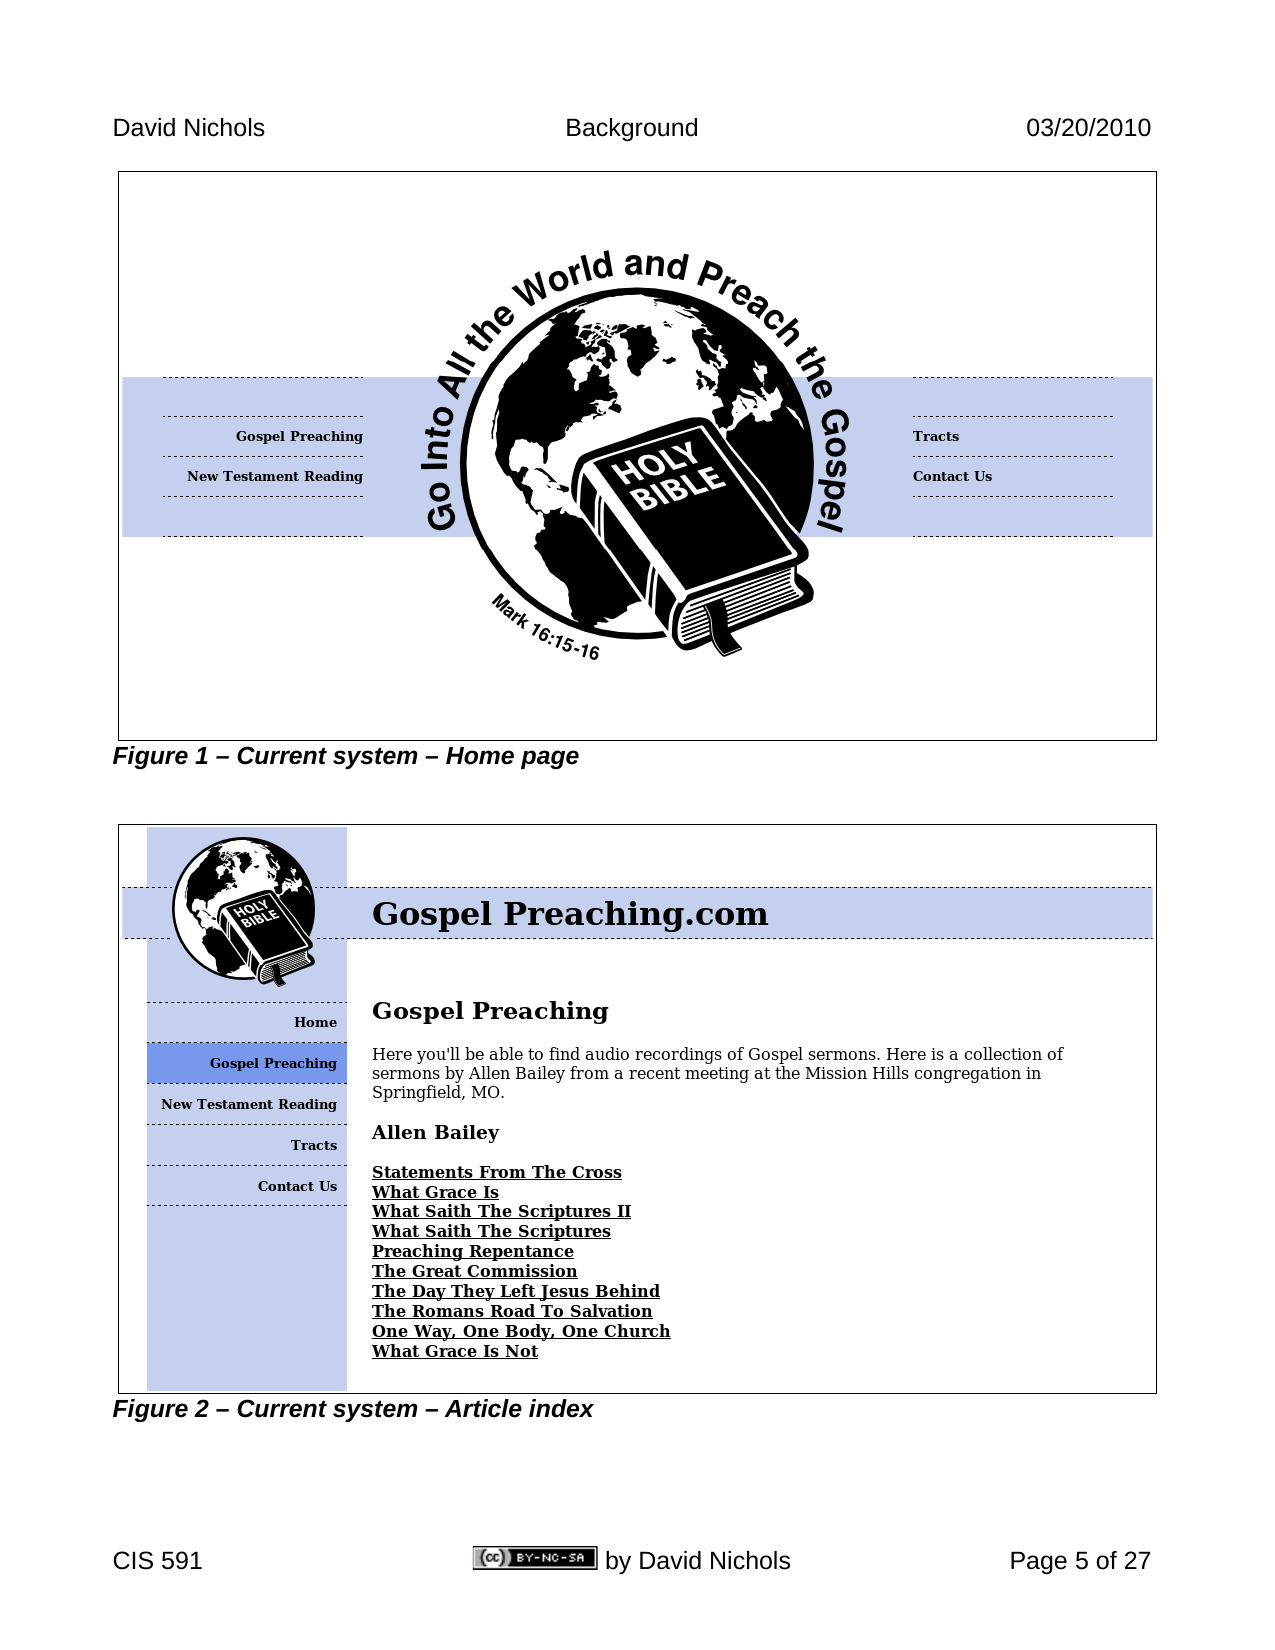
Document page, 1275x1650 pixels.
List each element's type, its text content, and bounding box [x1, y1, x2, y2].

picture [122, 827, 1153, 1391]
subtitle [119, 825, 1156, 1393]
picture [122, 174, 1153, 738]
subtitle Figure 2 – Current system – Article index [112, 849, 1162, 1423]
picture [472, 1546, 598, 1570]
subtitle Figure 1 – Current system – Home page [112, 171, 1162, 770]
